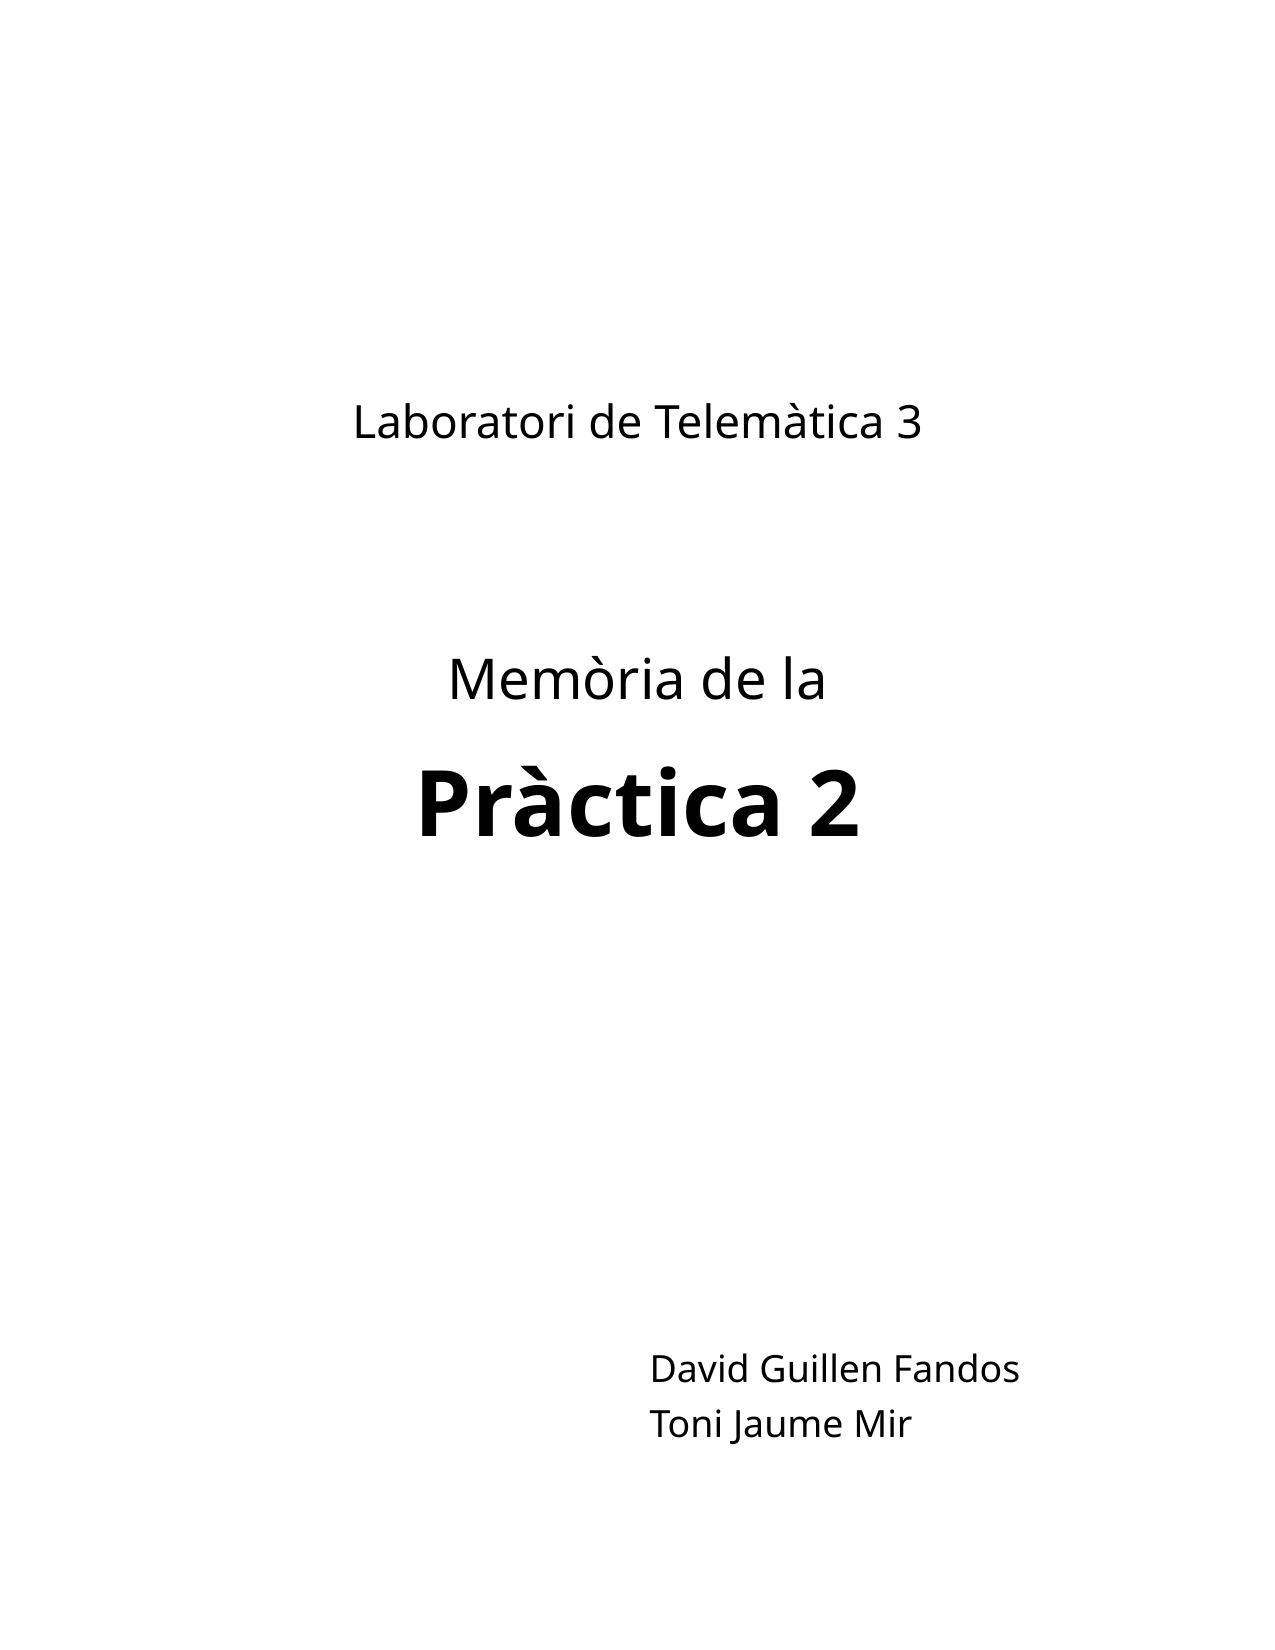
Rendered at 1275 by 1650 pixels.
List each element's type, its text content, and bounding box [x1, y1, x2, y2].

text David Guillen Fandos [118, 1329, 1157, 1397]
text Toni Jaume Mir [118, 1397, 1157, 1448]
text Memòria de la [118, 639, 1157, 716]
text Pràctica 2 [118, 739, 1157, 864]
text Laboratori de Telemàtica 3 [118, 390, 1157, 452]
